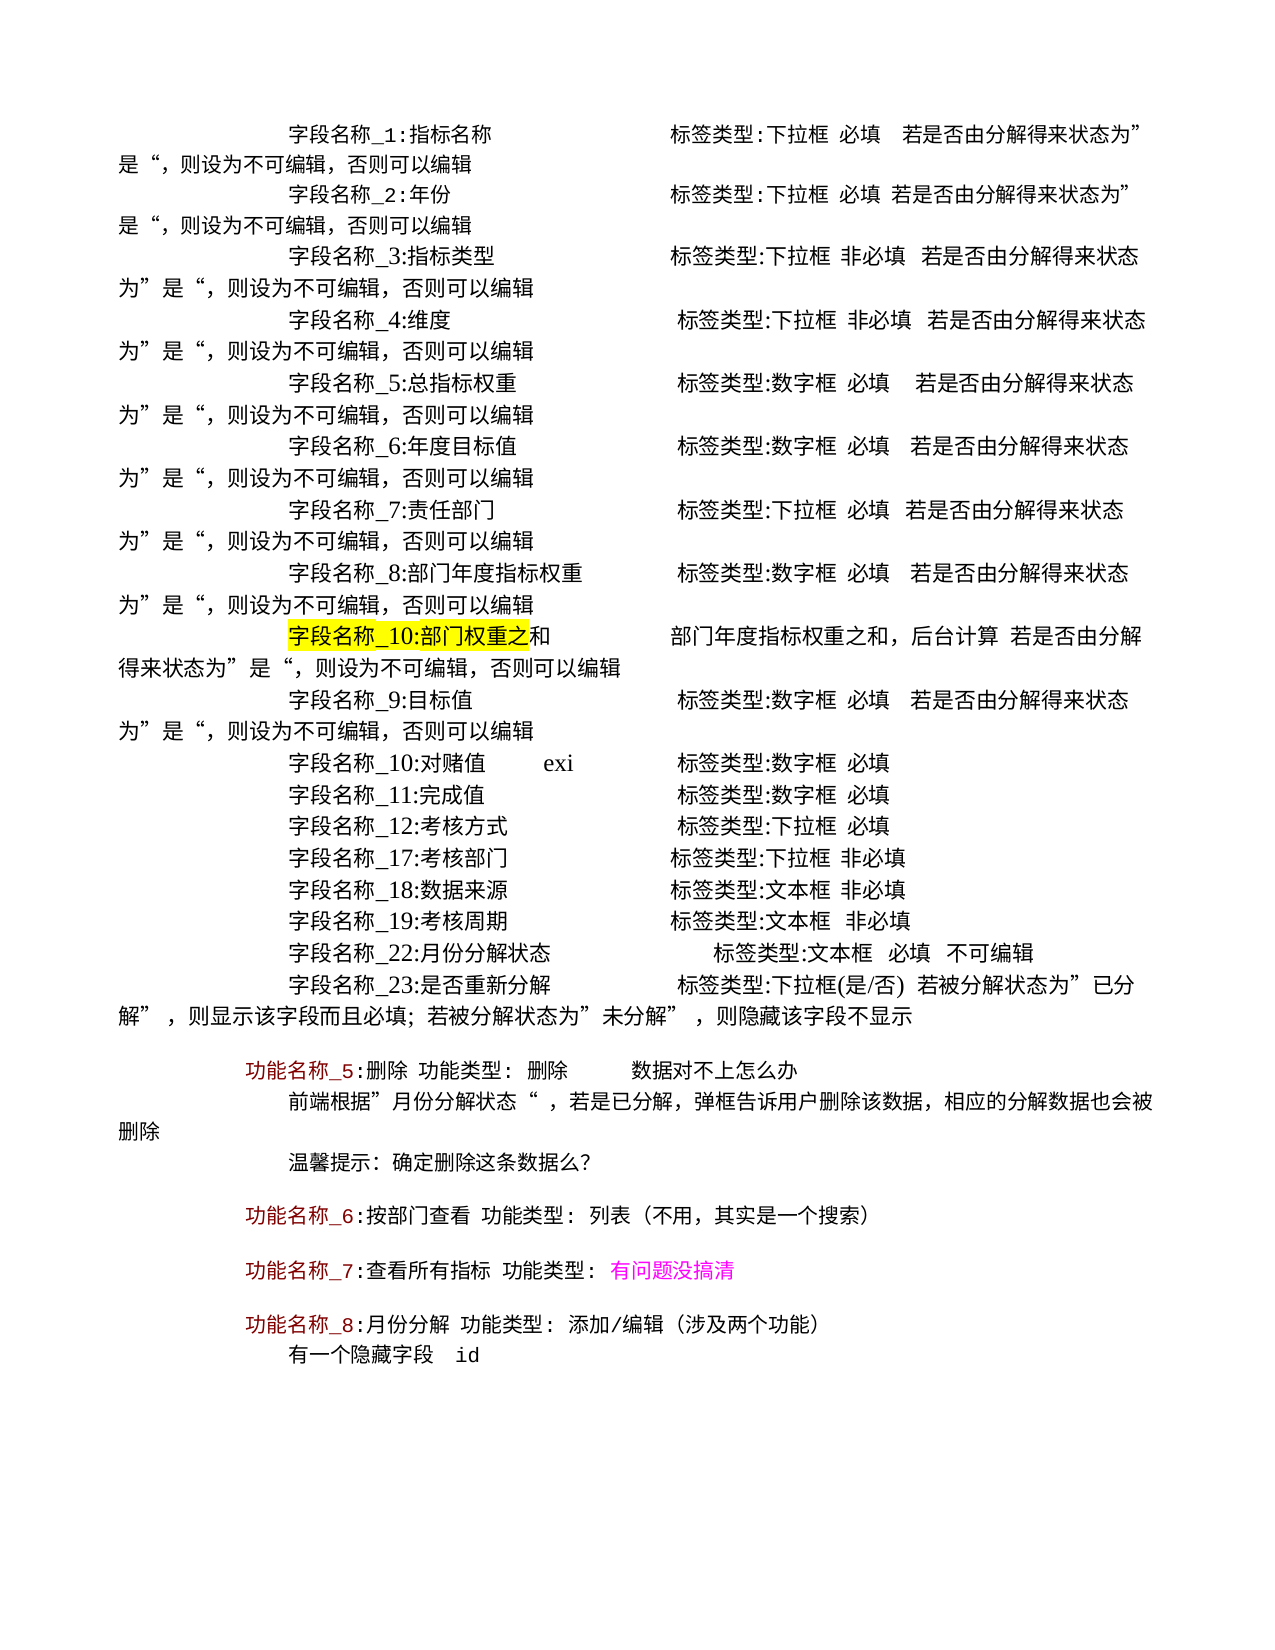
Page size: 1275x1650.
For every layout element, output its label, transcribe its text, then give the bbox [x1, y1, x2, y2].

text 字段名称_22:月份分解状态 标签类型:文本框 必填 不可编辑 [118, 936, 1157, 968]
text 字段名称_12:考核方式 标签类型:下拉框 必填 [118, 809, 1157, 841]
text 字段名称_7:责任部门 标签类型:下拉框 必填 若是否由分解得来状态为”是“，则设为不可编辑，否则可以编辑 [118, 493, 1157, 556]
text 字段名称_9:目标值 标签类型:数字框 必填 若是否由分解得来状态为”是“，则设为不可编辑，否则可以编辑 [118, 683, 1157, 746]
text 字段名称_1:指标名称 标签类型:下拉框 必填 若是否由分解得来状态为”是“，则设为不可编辑，否则可以编辑 [118, 118, 1157, 179]
text 字段名称_10:对赌值 exi 标签类型:数字框 必填 [118, 746, 1157, 778]
text 字段名称_19:考核周期 标签类型:文本框 非必填 [118, 904, 1157, 936]
text 功能名称_7:查看所有指标 功能类型: 有问题没搞清 [118, 1254, 1157, 1284]
text 字段名称_23:是否重新分解 标签类型:下拉框(是/否) 若被分解状态为”已分解” ，则显示该字段而且必填; 若被分解状态为”未分解” ，则隐藏该字段不显示 [118, 968, 1157, 1031]
text 字段名称_10:部门权重之和 部门年度指标权重之和，后台计算 若是否由分解得来状态为”是“，则设为不可编辑，否则可以编辑 [118, 619, 1157, 683]
text 字段名称_8:部门年度指标权重 标签类型:数字框 必填 若是否由分解得来状态为”是“，则设为不可编辑，否则可以编辑 [118, 556, 1157, 619]
text 温馨提示：确定删除这条数据么？ [118, 1146, 1157, 1176]
text 字段名称_2:年份 标签类型:下拉框 必填 若是否由分解得来状态为”是“，则设为不可编辑，否则可以编辑 [118, 179, 1157, 239]
text 有一个隐藏字段 id [118, 1338, 1157, 1369]
text 字段名称_6:年度目标值 标签类型:数字框 必填 若是否由分解得来状态为”是“，则设为不可编辑，否则可以编辑 [118, 429, 1157, 493]
text 功能名称_6:按部门查看 功能类型: 列表（不用，其实是一个搜索） [118, 1200, 1157, 1230]
text 前端根据”月份分解状态“ ，若是已分解，弹框告诉用户删除该数据，相应的分解数据也会被删除 [118, 1085, 1157, 1146]
text 字段名称_18:数据来源 标签类型:文本框 非必填 [118, 873, 1157, 904]
text 字段名称_11:完成值 标签类型:数字框 必填 [118, 778, 1157, 809]
text 功能名称_5:删除 功能类型: 删除 数据对不上怎么办 [118, 1055, 1157, 1085]
text 字段名称_3:指标类型 标签类型:下拉框 非必填 若是否由分解得来状态为”是“，则设为不可编辑，否则可以编辑 [118, 239, 1157, 303]
text 字段名称_5:总指标权重 标签类型:数字框 必填 若是否由分解得来状态为”是“，则设为不可编辑，否则可以编辑 [118, 366, 1157, 429]
text 字段名称_4:维度 标签类型:下拉框 非必填 若是否由分解得来状态为”是“，则设为不可编辑，否则可以编辑 [118, 303, 1157, 366]
text 字段名称_17:考核部门 标签类型:下拉框 非必填 [118, 841, 1157, 873]
text 功能名称_8:月份分解 功能类型: 添加/编辑（涉及两个功能） [118, 1308, 1157, 1338]
